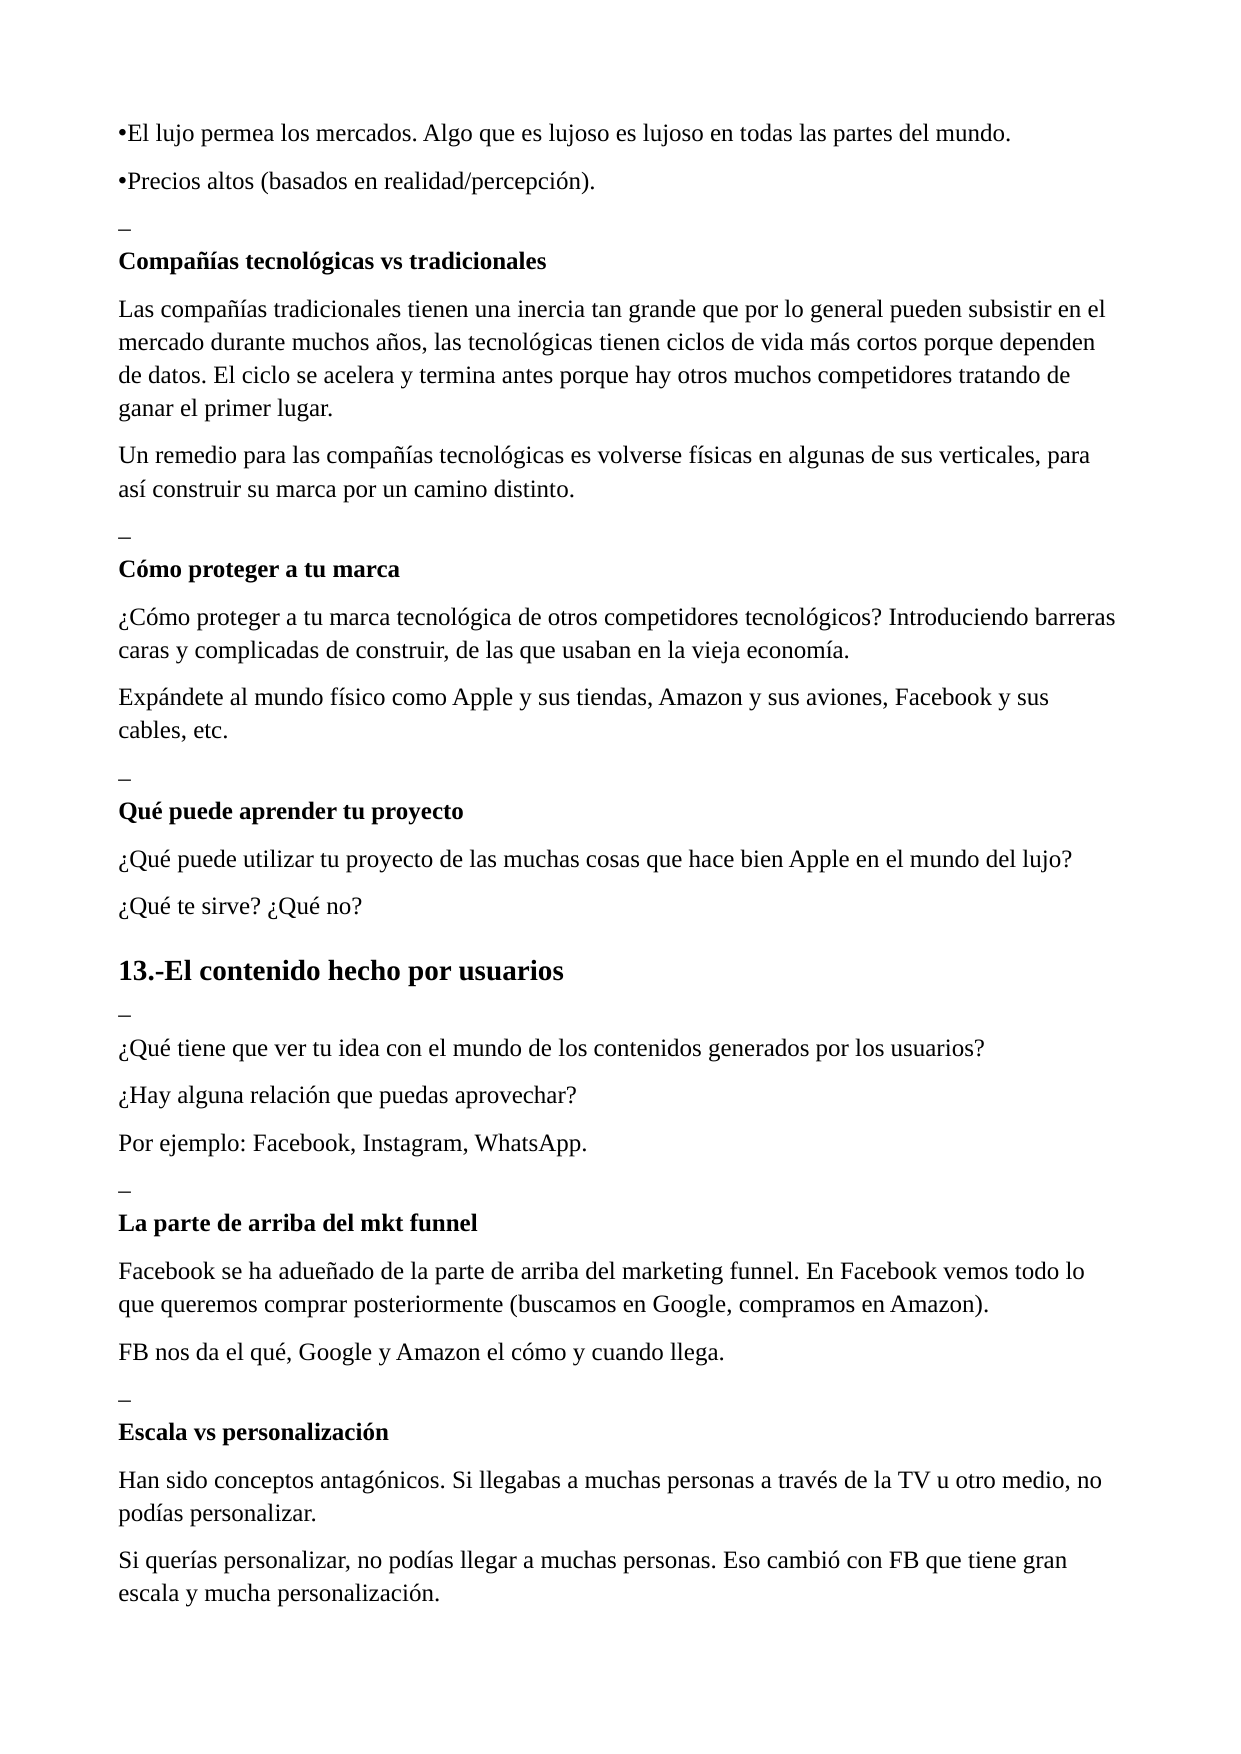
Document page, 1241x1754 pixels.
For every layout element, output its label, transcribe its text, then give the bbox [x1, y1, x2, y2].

list El lujo permea los mercados. Algo que es lujoso es lujoso en todas las partes del mundo. [118, 118, 1122, 147]
text FB nos da el qué, Google y Amazon el cómo y cuando llega. [118, 1337, 1122, 1365]
text – Compañías tecnológicas vs tradicionales [118, 213, 1122, 275]
text ¿Cómo proteger a tu marca tecnológica de otros competidores tecnológicos? Introduciendo barreras caras y complicadas de construir, de las que usaban en la vieja economía. [118, 602, 1122, 664]
text – La parte de arriba del mkt funnel [118, 1175, 1122, 1237]
text – ¿Qué tiene que ver tu idea con el mundo de los contenidos generados por los usuarios? [118, 999, 1122, 1061]
list Precios altos (basados en realidad/percepción). [118, 166, 1122, 194]
text Si querías personalizar, no podías llegar a muchas personas. Eso cambió con FB que tiene gran escala y mucha personalización. [118, 1546, 1122, 1607]
text Por ejemplo: Facebook, Instagram, WhatsApp. [118, 1128, 1122, 1157]
text ¿Qué te sirve? ¿Qué no? [118, 891, 1122, 920]
text Un remedio para las compañías tecnológicas es volverse físicas en algunas de sus verticales, para así construir su marca por un camino distinto. [118, 441, 1122, 502]
text – Qué puede aprender tu proyecto [118, 763, 1122, 825]
text – Cómo proteger a tu marca [118, 521, 1122, 583]
text – Escala vs personalización [118, 1384, 1122, 1446]
text Las compañías tradicionales tienen una inercia tan grande que por lo general pueden subsistir en el mercado durante muchos años, las tecnológicas tienen ciclos de vida más cortos porque dependen de datos. El ciclo se acelera y termina antes porque hay otros muchos competidores tratando de ganar el primer lugar. [118, 294, 1122, 422]
text Han sido conceptos antagónicos. Si llegabas a muchas personas a través de la TV u otro medio, no podías personalizar. [118, 1465, 1122, 1527]
text Facebook se ha adueñado de la parte de arriba del marketing funnel. En Facebook vemos todo lo que queremos comprar posteriormente (buscamos en Google, compramos en Amazon). [118, 1256, 1122, 1318]
subtitle 13.-El contenido hecho por usuarios [118, 953, 1122, 987]
text ¿Qué puede utilizar tu proyecto de las muchas cosas que hace bien Apple en el mundo del lujo? [118, 844, 1122, 872]
text Expándete al mundo físico como Apple y sus tiendas, Amazon y sus aviones, Facebook y sus cables, etc. [118, 682, 1122, 744]
text ¿Hay alguna relación que puedas aprovechar? [118, 1080, 1122, 1109]
